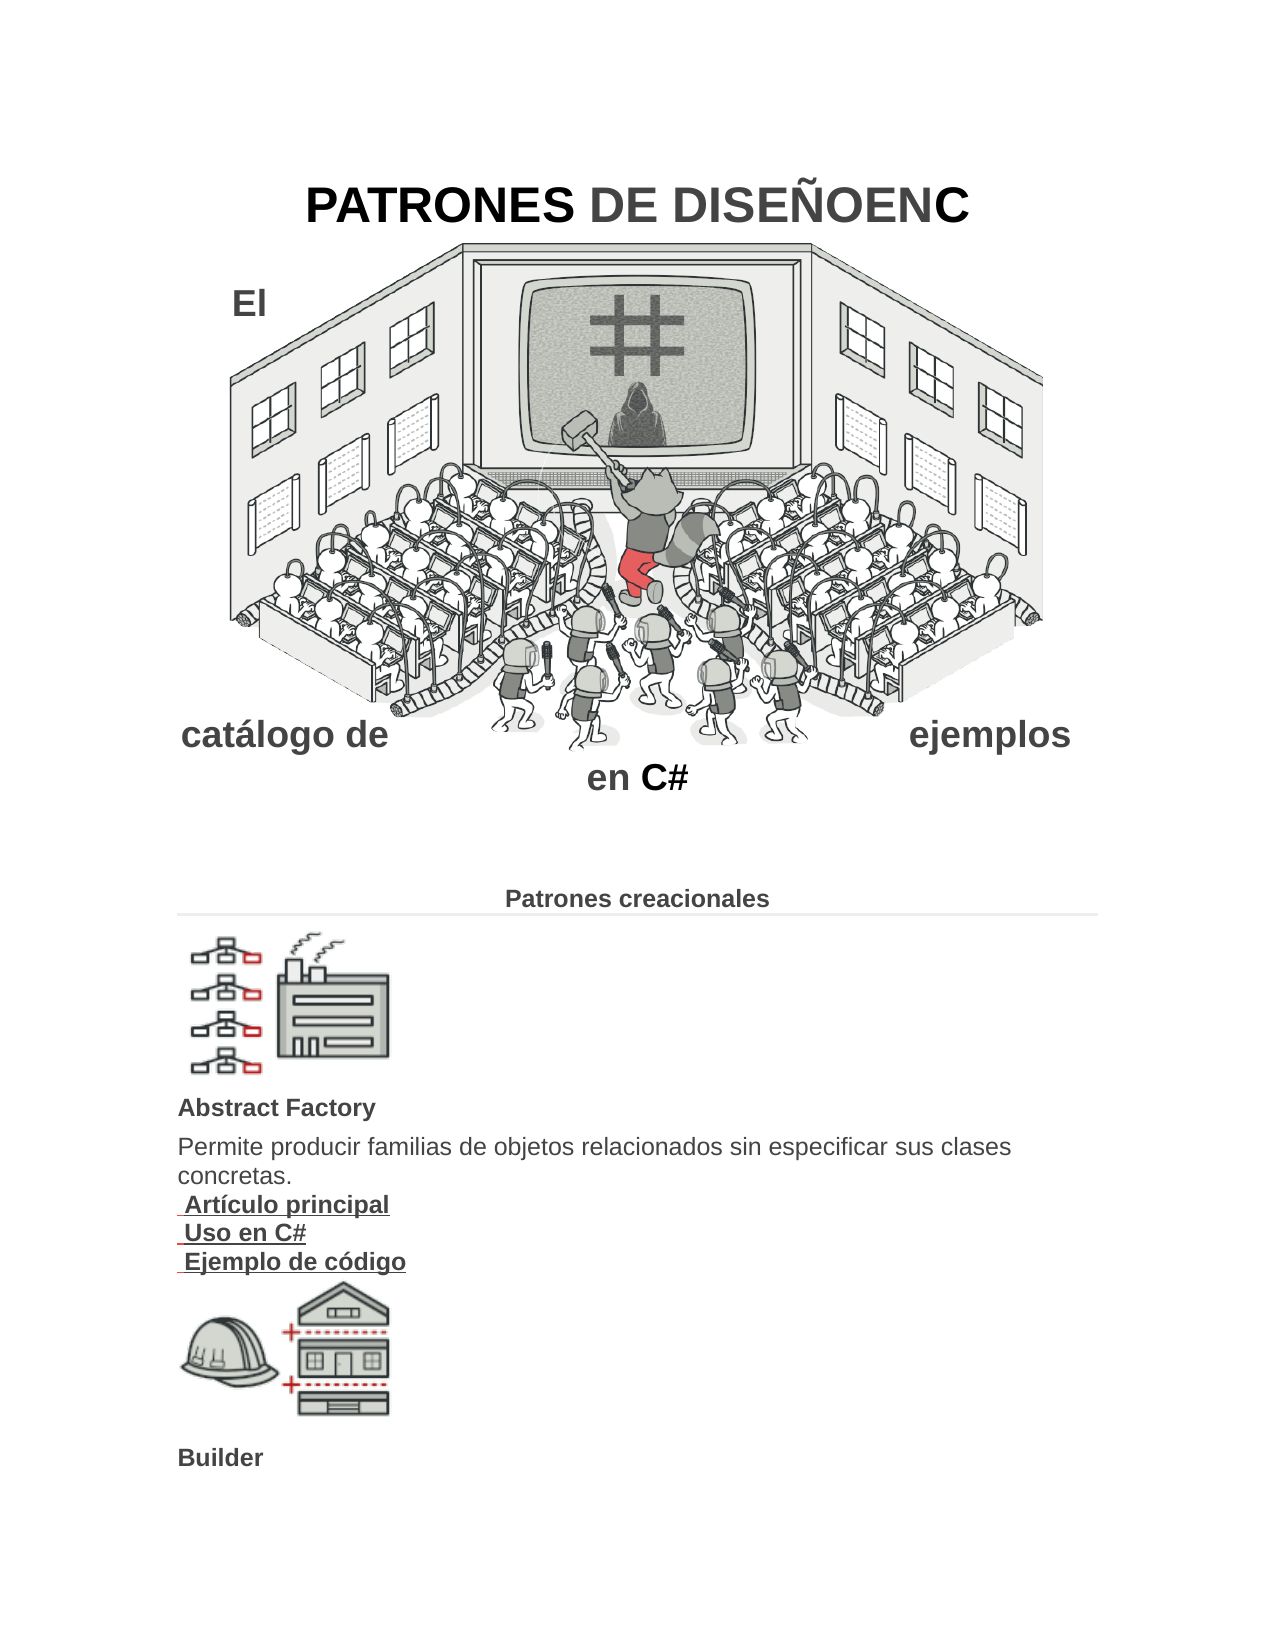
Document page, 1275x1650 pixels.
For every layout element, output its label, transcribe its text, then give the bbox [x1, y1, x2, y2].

text Artículo principal [177, 1189, 1098, 1218]
text Patrones creacionales [177, 884, 1098, 913]
text Abstract Factory [177, 1093, 1098, 1122]
text Uso en C# [177, 1218, 1098, 1247]
text Ejemplo de código [177, 1247, 1098, 1276]
text El catálogo de ejemplos en C# [177, 281, 1098, 798]
text Builder [177, 1442, 1098, 1471]
text Permite producir familias de objetos relacionados sin especificar sus clases concretas. [177, 1132, 1098, 1189]
text PATRONES de DISEÑOenC [177, 176, 1098, 233]
